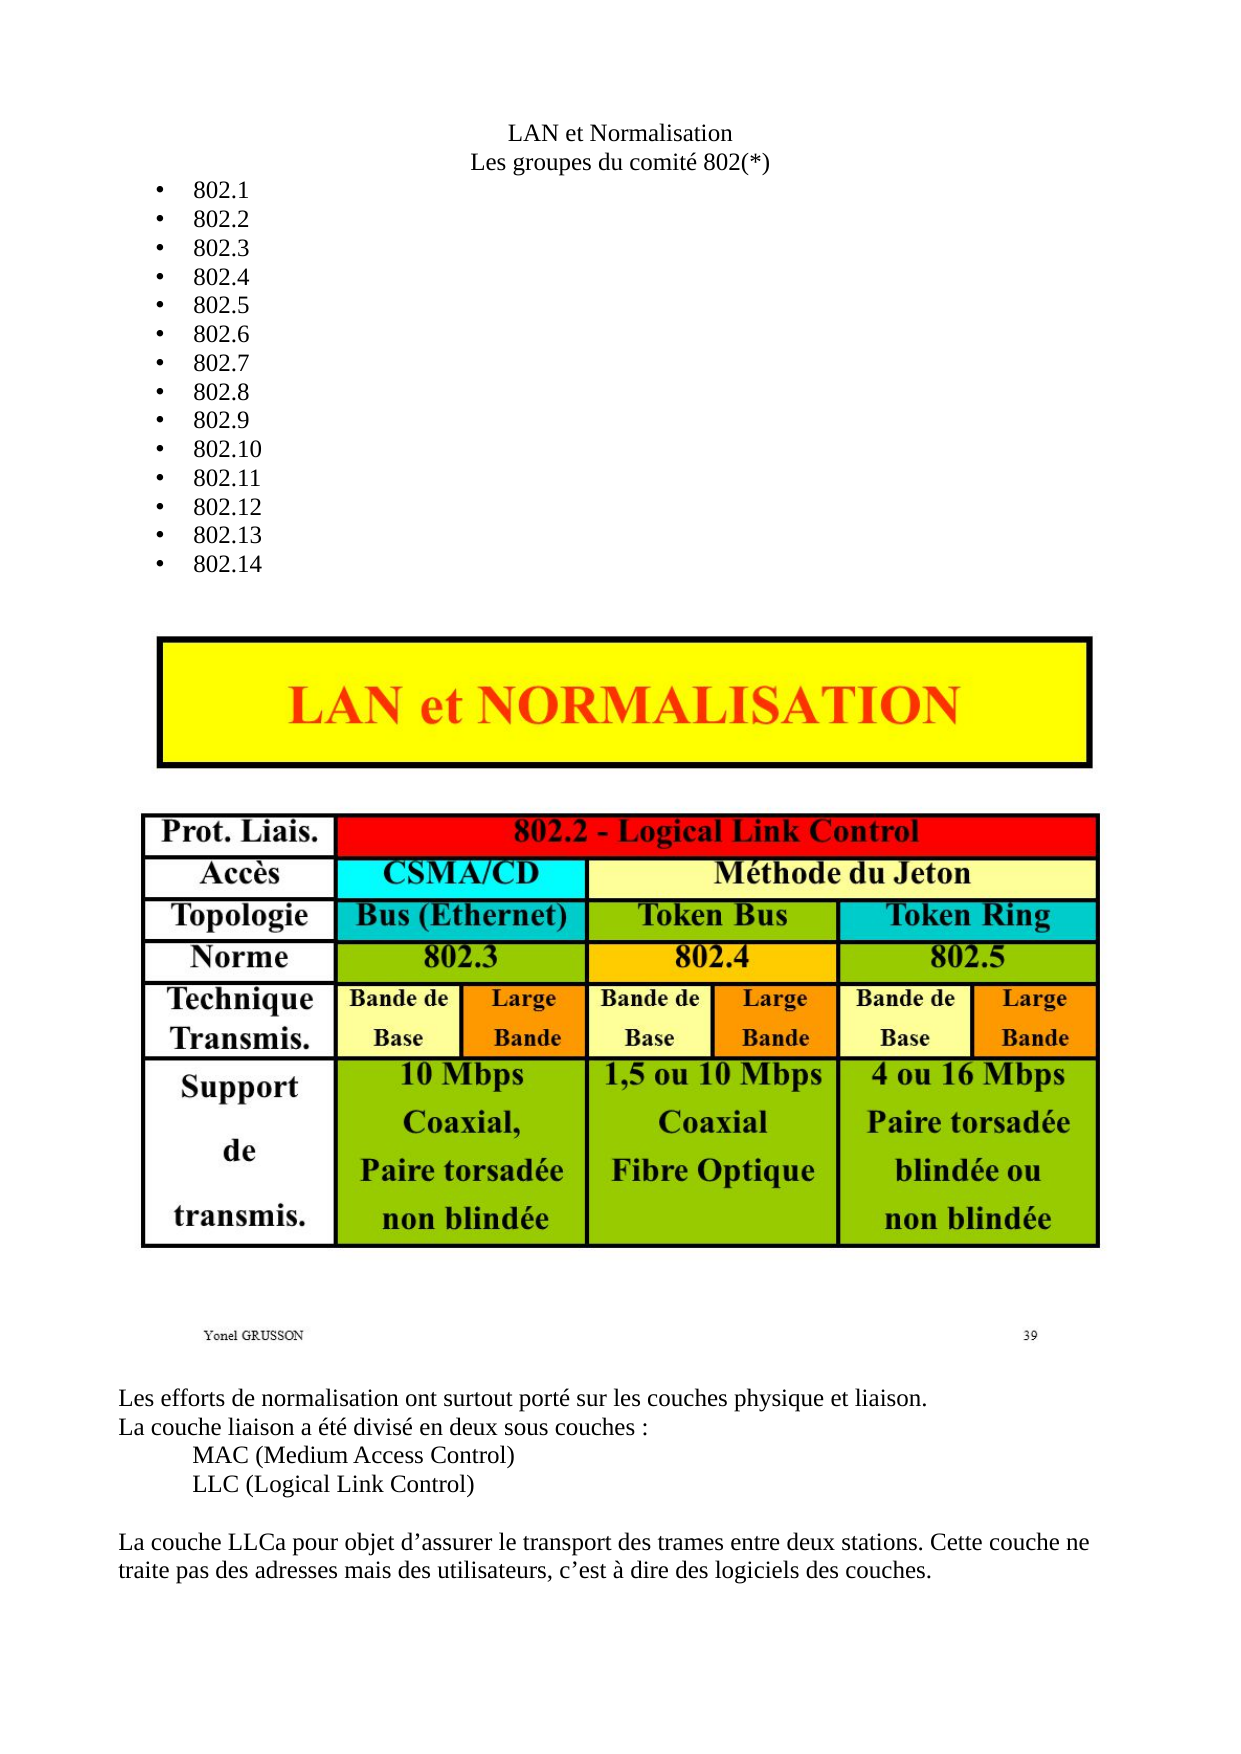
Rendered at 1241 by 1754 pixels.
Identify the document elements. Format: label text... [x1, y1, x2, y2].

list 802.9 [156, 406, 1122, 434]
list 802.13 [156, 521, 1122, 549]
list 802.6 [156, 319, 1122, 348]
text La couche LLCa pour objet d’assurer le transport des trames entre deux stations. Cette couche ne traite pas des adresses mais des utilisateurs, c’est à dire des logiciels des couches. [118, 1527, 1122, 1584]
list 802.3 [156, 233, 1122, 262]
text Les efforts de normalisation ont surtout porté sur les couches physique et liaison. [118, 1383, 1122, 1412]
list 802.12 [156, 492, 1122, 521]
list 802.8 [156, 377, 1122, 406]
text LLC (Logical Link Control) [118, 1469, 1122, 1498]
text LAN et Normalisation [118, 118, 1122, 147]
list 802.4 [156, 262, 1122, 291]
text La couche liaison a été divisé en deux sous couches : [118, 1412, 1122, 1441]
text MAC (Medium Access Control) [118, 1441, 1122, 1469]
list 802.10 [156, 434, 1122, 463]
list 802.5 [156, 291, 1122, 319]
text Les groupes du comité 802(*) [118, 147, 1122, 176]
list 802.7 [156, 348, 1122, 377]
list 802.11 [156, 463, 1122, 492]
list 802.1 [156, 176, 1122, 204]
list 802.2 [156, 204, 1122, 233]
picture [118, 606, 1123, 1360]
list 802.14 [156, 549, 1122, 578]
